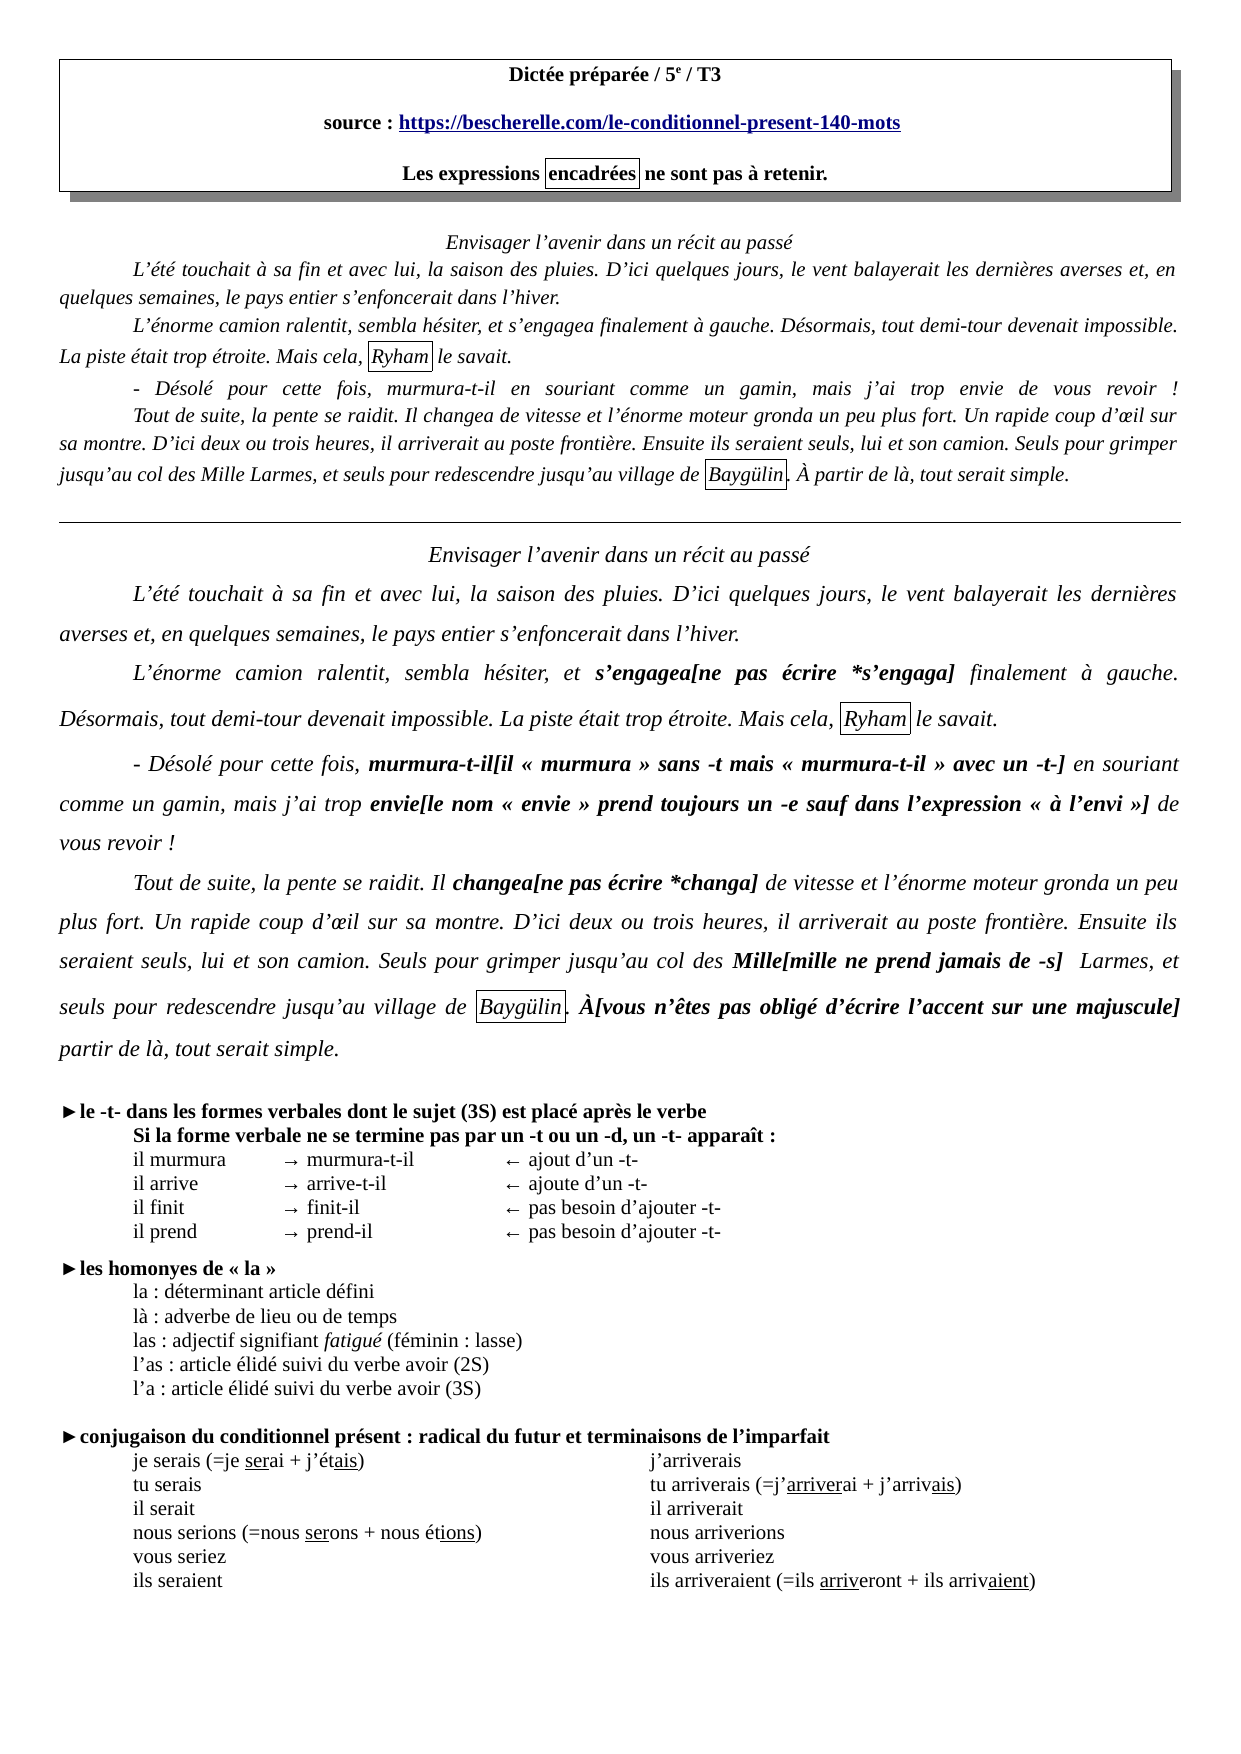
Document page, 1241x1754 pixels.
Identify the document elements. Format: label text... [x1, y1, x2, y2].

text source : https://bescherelle.com/le-conditionnel-present-140-mots [60, 107, 1171, 134]
text l’a : article élidé suivi du verbe avoir (3S) [59, 1376, 1181, 1400]
text nous serions (=nous serons + nous étions) nous arriverions [59, 1520, 1181, 1544]
text Tout de suite, la pente se raidit. Il changea[ne pas écrire *changa] de vitesse et l’énorme moteur gronda un peu plus fort. Un rapide coup d’œil sur sa montre. D’ici deux ou trois heures, il arriverait au poste frontière. Ensuite ils seraient seuls, lui et son camion. Seuls pour grimper jusqu’au col des Mille[mille ne prend jamais de -s] Larmes, et seuls pour redescendre jusqu’au village de Baygülin. À[vous n’êtes pas obligé d’écrire l’accent sur une majuscule] partir de là, tout serait simple. [59, 868, 1181, 1062]
text ils seraient ils arriveraient (=ils arriveront + ils arrivaient) [59, 1568, 1181, 1592]
text vous seriez vous arriveriez [59, 1544, 1181, 1568]
text las : adjectif signifiant fatigué (féminin : lasse) [59, 1328, 1181, 1352]
text Envisager l’avenir dans un récit au passé [59, 230, 1181, 254]
text Dictée préparée / 5e / T3 [60, 60, 1171, 86]
text il murmura → murmura-t-il ← ajout d’un -t- [59, 1147, 1181, 1171]
text ►le -t- dans les formes verbales dont le sujet (3S) est placé après le verbe [59, 1099, 1181, 1123]
text il prend → prend-il ← pas besoin d’ajouter -t- [59, 1219, 1181, 1243]
text il serait il arriverait [59, 1496, 1181, 1520]
text la : déterminant article défini [59, 1279, 1181, 1303]
text là : adverbe de lieu ou de temps [59, 1303, 1181, 1328]
text Envisager l’avenir dans un récit au passé [59, 541, 1181, 567]
text L’énorme camion ralentit, sembla hésiter, et s’engagea[ne pas écrire *s’engaga] finalement à gauche. Désormais, tout demi-tour devenait impossible. La piste était trop étroite. Mais cela, Ryham le savait. [59, 659, 1181, 734]
text L’été touchait à sa fin et avec lui, la saison des pluies. D’ici quelques jours, le vent balayerait les dernières averses et, en quelques semaines, le pays entier s’enfoncerait dans l’hiver. [59, 580, 1181, 646]
text Si la forme verbale ne se termine pas par un -t ou un -d, un -t- apparaît : [59, 1123, 1181, 1147]
text je serais (=je serai + j’étais) j’arriverais [59, 1448, 1181, 1472]
text Les expressions encadrées ne sont pas à retenir. [60, 155, 1171, 191]
text - Désolé pour cette fois, murmura-t-il en souriant comme un gamin, mais j’ai trop envie de vous revoir ! Tout de suite, la pente se raidit. Il changea de vitesse et l’énorme moteur gronda un peu plus fort. Un rapide coup d’œil sur sa montre. D’ici deux ou trois heures, il arriverait au poste frontière. Ensuite ils seraient seuls, lui et son camion. Seuls pour grimper jusqu’au col des Mille Larmes, et seuls pour redescendre jusqu’au village de Baygülin. À partir de là, tout serait simple. [59, 376, 1181, 489]
text tu serais tu arriverais (=j’arriverai + j’arrivais) [59, 1472, 1181, 1496]
text ►conjugaison du conditionnel présent : radical du futur et terminaisons de l’imparfait [59, 1424, 1181, 1448]
text ►les homonyes de « la » [59, 1255, 1181, 1279]
text il finit → finit-il ← pas besoin d’ajouter -t- [59, 1195, 1181, 1219]
text l’as : article élidé suivi du verbe avoir (2S) [59, 1352, 1181, 1376]
text L’énorme camion ralentit, sembla hésiter, et s’engagea finalement à gauche. Désormais, tout demi-tour devenait impossible. La piste était trop étroite. Mais cela, Ryham le savait. [59, 312, 1181, 371]
text - Désolé pour cette fois, murmura-t-il[il « murmura » sans -t mais « murmura-t-il » avec un -t-] en souriant comme un gamin, mais j’ai trop envie[le nom « envie » prend toujours un -e sauf dans l’expression « à l’envi »] de vous revoir ! [59, 750, 1181, 855]
text il arrive → arrive-t-il ← ajoute d’un -t- [59, 1171, 1181, 1195]
text L’été touchait à sa fin et avec lui, la saison des pluies. D’ici quelques jours, le vent balayerait les dernières averses et, en quelques semaines, le pays entier s’enfoncerait dans l’hiver. [59, 257, 1181, 309]
